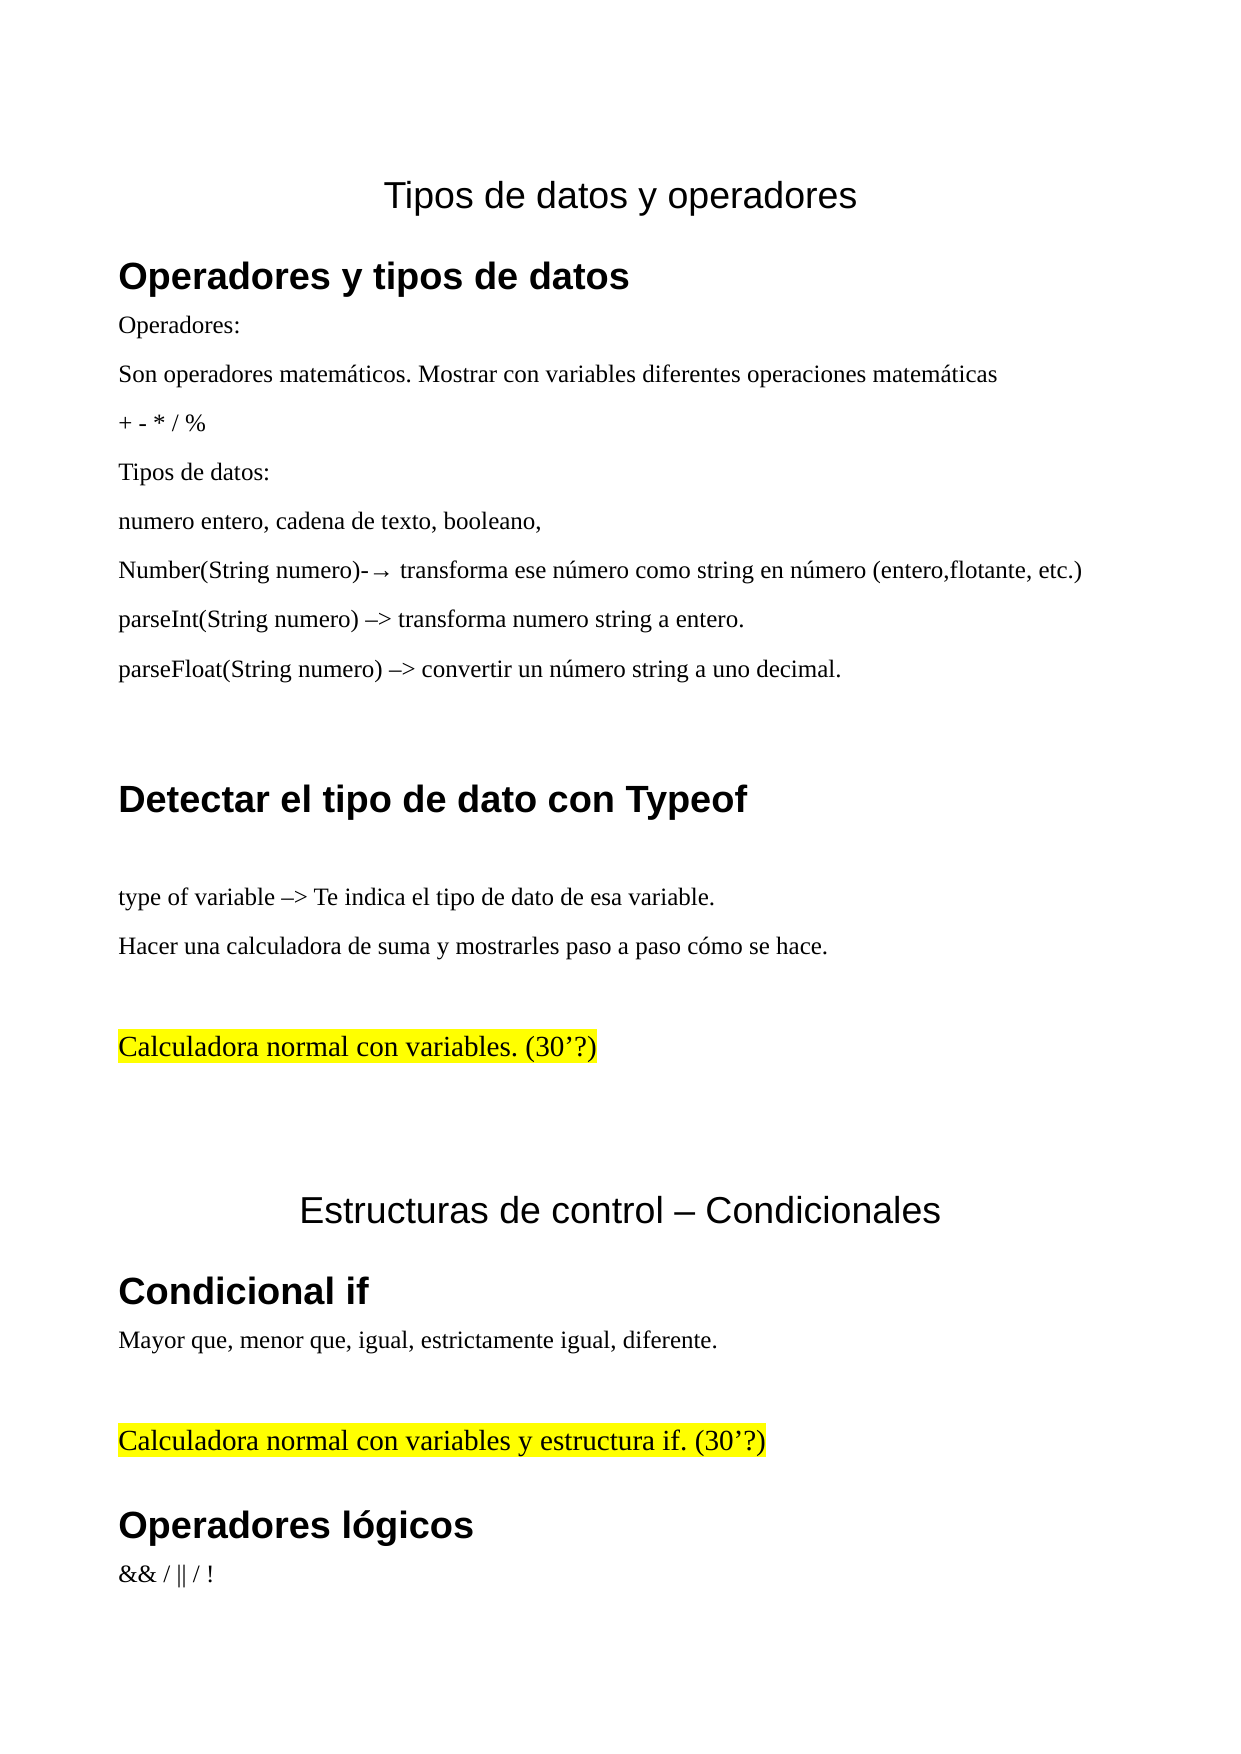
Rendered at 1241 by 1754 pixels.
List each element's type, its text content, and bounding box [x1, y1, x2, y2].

subtitle Estructuras de control – Condicionales [118, 1188, 1122, 1231]
subtitle Condicional if [118, 1269, 1122, 1313]
text parseFloat(String numero) –> convertir un número string a uno decimal. [118, 654, 1122, 682]
text Calculadora normal con variables. (30’?) [118, 1029, 1122, 1063]
text Operadores: [118, 310, 1122, 339]
subtitle Detectar el tipo de dato con Typeof [118, 777, 1122, 820]
text numero entero, cadena de texto, booleano, [118, 506, 1122, 535]
text parseInt(String numero) –> transforma numero string a entero. [118, 604, 1122, 633]
text type of variable –> Te indica el tipo de dato de esa variable. [118, 882, 1122, 911]
text Calculadora normal con variables y estructura if. (30’?) [118, 1423, 1122, 1457]
text Hacer una calculadora de suma y mostrarles paso a paso cómo se hace. [118, 931, 1122, 960]
text Tipos de datos: [118, 457, 1122, 486]
subtitle Operadores lógicos [118, 1503, 1122, 1547]
subtitle Tipos de datos y operadores [118, 173, 1122, 217]
text Mayor que, menor que, igual, estrictamente igual, diferente. [118, 1325, 1122, 1354]
text + - * / % [118, 408, 1122, 437]
subtitle Operadores y tipos de datos [118, 254, 1122, 298]
text Son operadores matemáticos. Mostrar con variables diferentes operaciones matemáticas [118, 359, 1122, 388]
text Number(String numero)-→ transforma ese número como string en número (entero,flotante, etc.) [118, 556, 1122, 584]
text && / || / ! [118, 1559, 1122, 1588]
